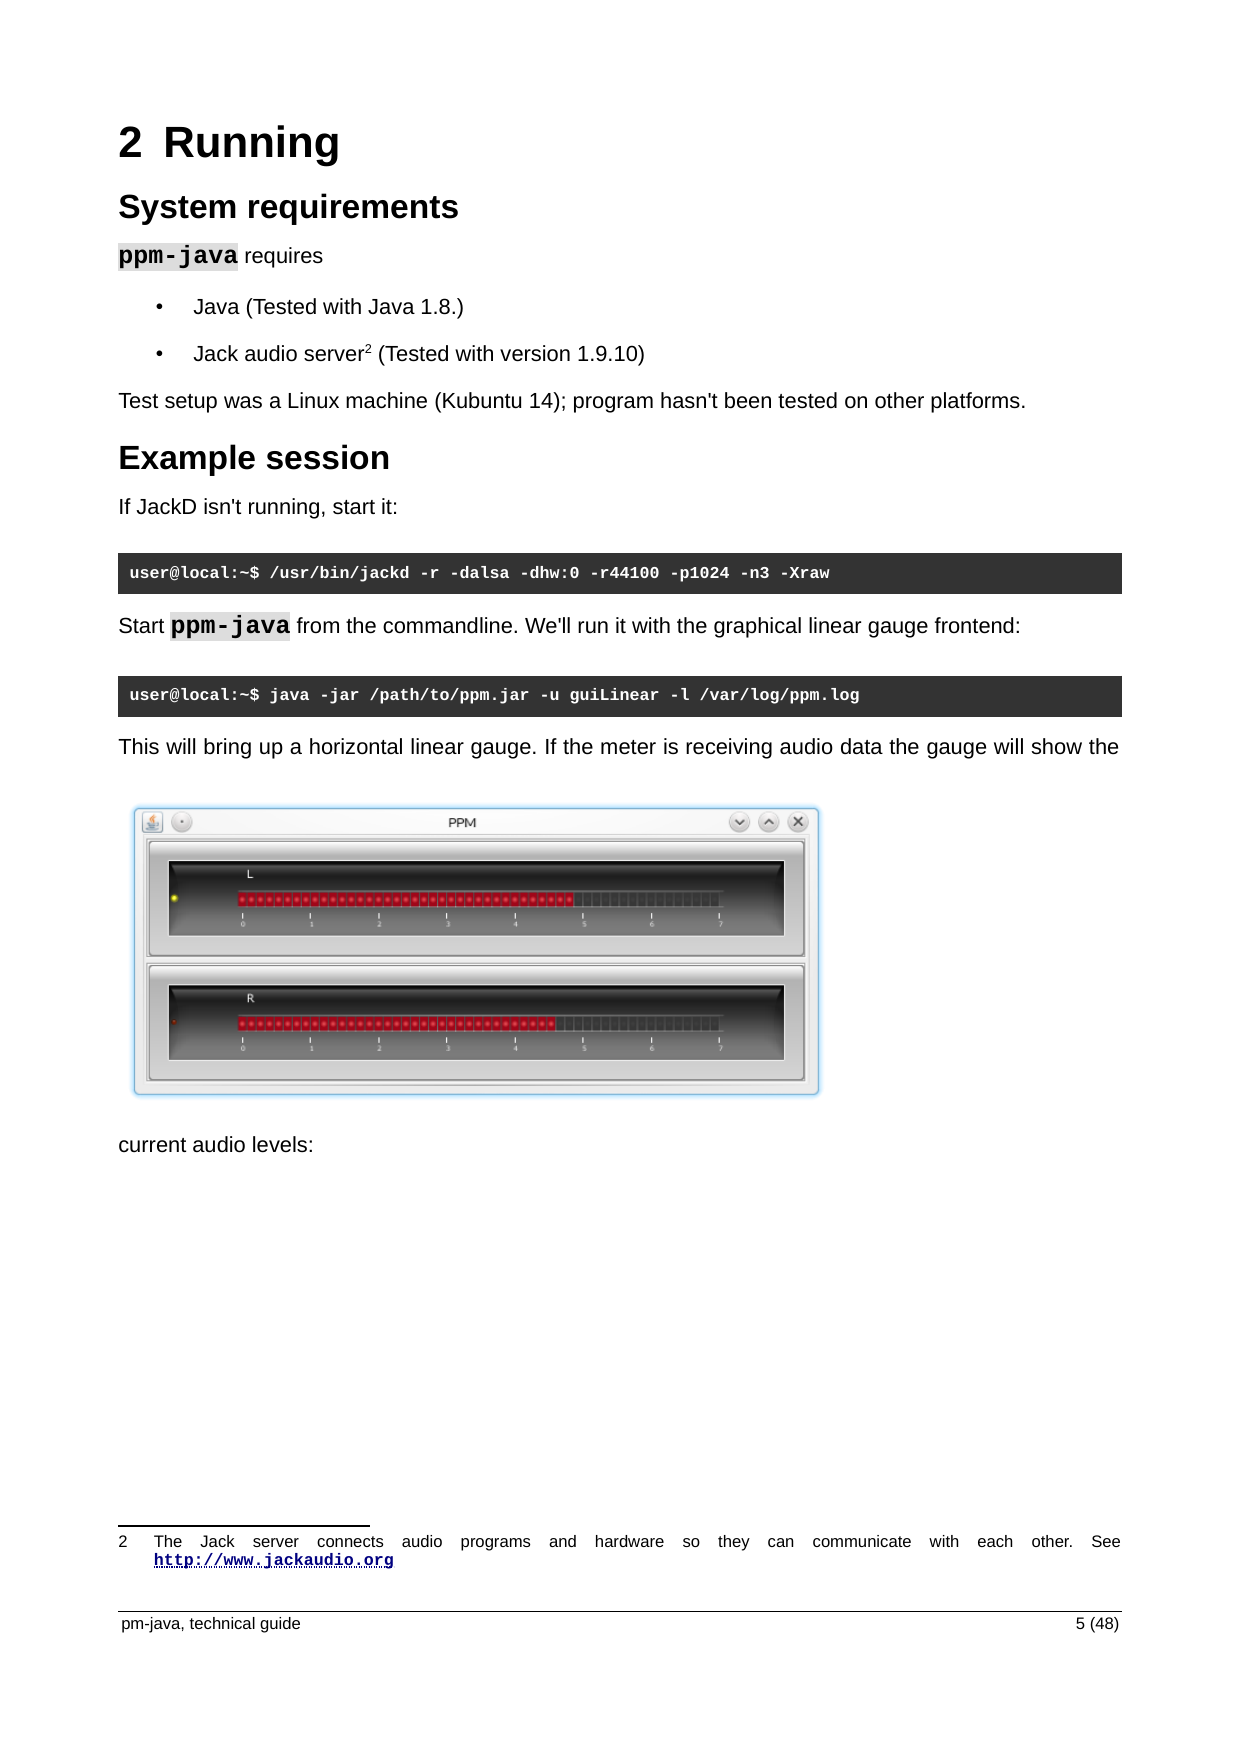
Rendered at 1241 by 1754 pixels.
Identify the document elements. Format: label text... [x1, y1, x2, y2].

subtitle System requirements [118, 188, 1122, 225]
list Jack audio server (Tested with version 1.9.10) [156, 342, 1122, 366]
text ppm-java requires [238, 243, 1122, 271]
list user@local:~$ java -jar /path/to/ppm.jar -u guiLinear -l /var/log/ppm.log [126, 684, 1114, 709]
subtitle Running [118, 118, 1122, 167]
list user@local:~$ /usr/bin/jackd -r -dalsa -dhw:0 -r44100 -p1024 -n3 -Xraw [126, 561, 1114, 586]
text This will bring up a horizontal linear gauge. If the meter is receiving audio data the gauge will show the current audio levels: [118, 735, 1122, 1157]
list The Jack server connects audio programs and hardware so they can communicate with each other. See http://www.jackaudio.org [118, 1532, 1122, 1570]
text Test setup was a Linux machine (Kubuntu 14); program hasn't been tested on other platforms. [118, 389, 1122, 413]
picture [125, 799, 828, 1104]
text Start ppm-java from the commandline. We'll run it with the graphical linear gauge frontend: [290, 612, 1122, 641]
subtitle Example session [118, 439, 1122, 477]
text If JackD isn't running, start it: [118, 494, 1122, 519]
list Java (Tested with Java 1.8.) [156, 295, 1122, 319]
